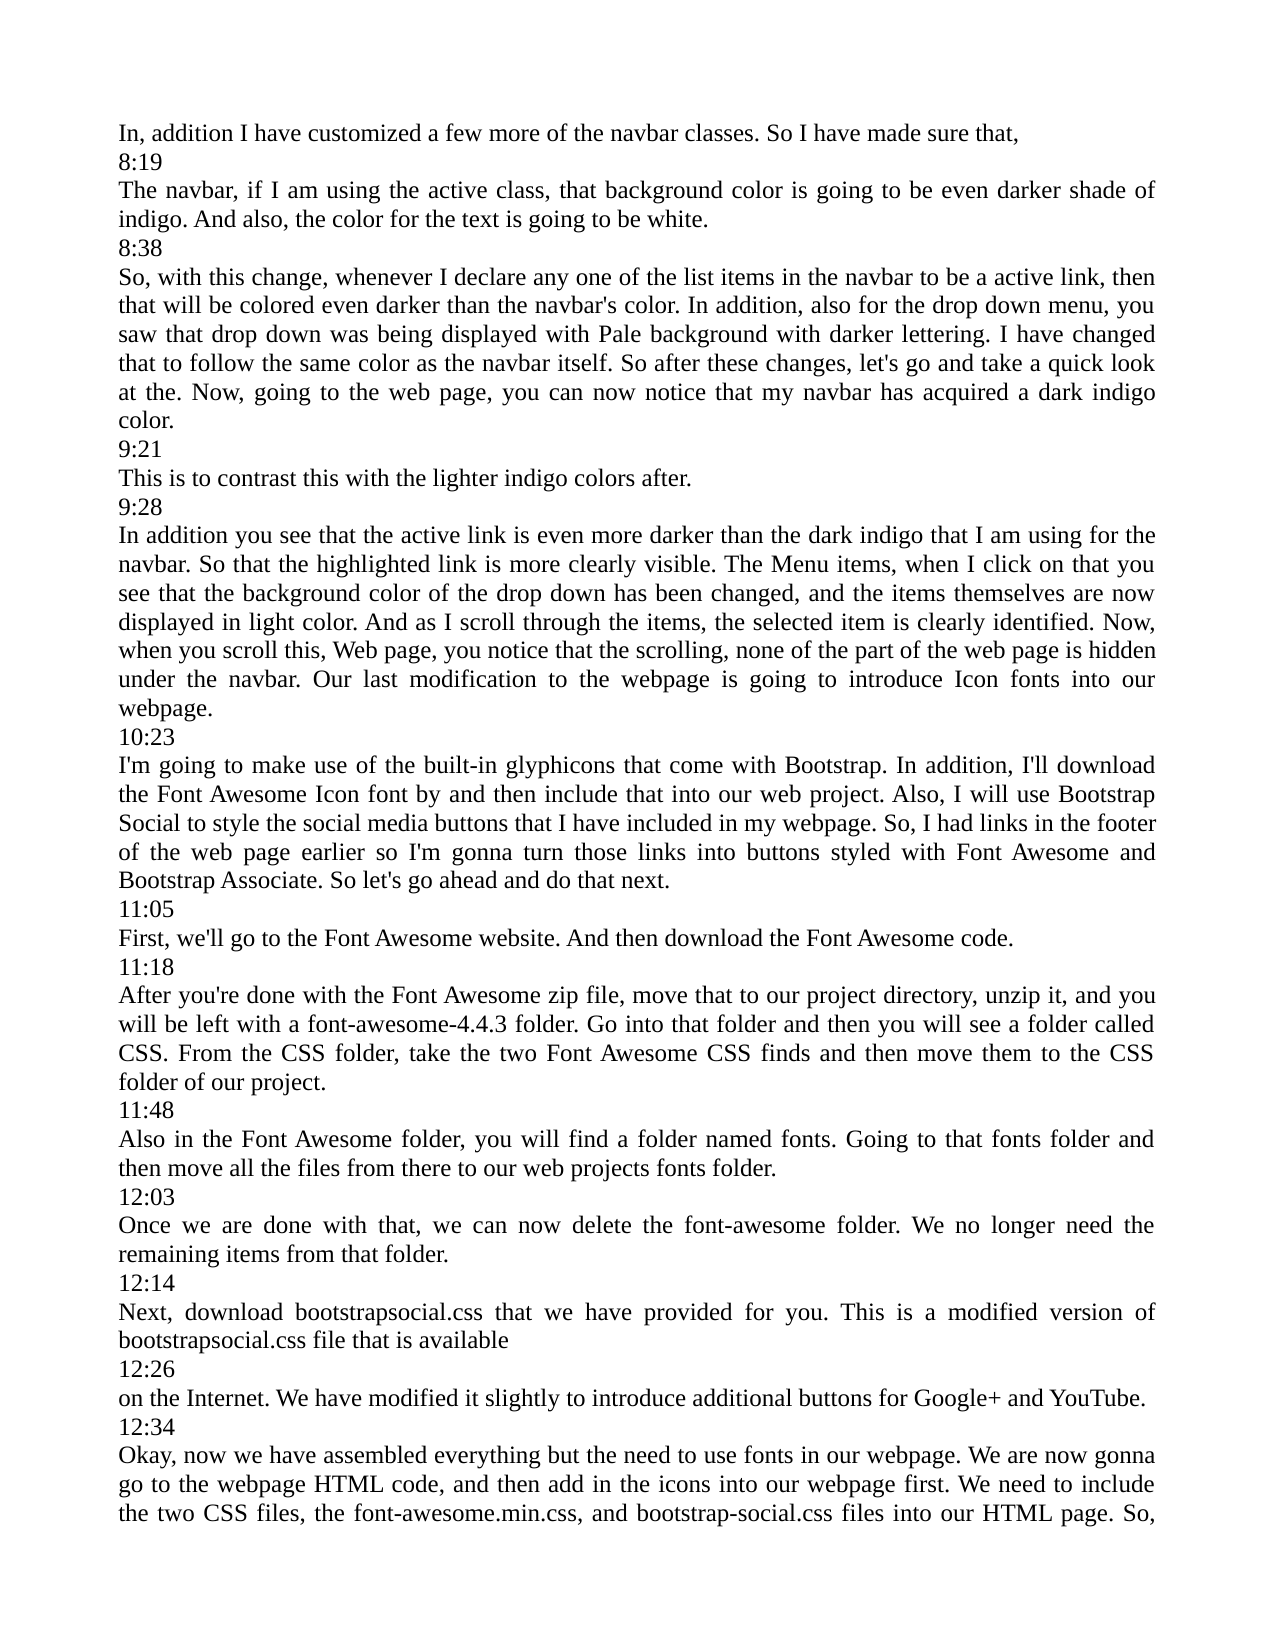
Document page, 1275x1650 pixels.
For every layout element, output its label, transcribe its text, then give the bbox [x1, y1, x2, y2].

text 11:05 [118, 894, 1157, 923]
text on the Internet. We have modified it slightly to introduce additional buttons for Google+ and YouTube. [118, 1383, 1157, 1412]
text Okay, now we have assembled everything but the need to use fonts in our webpage. We are now gonna go to the webpage HTML code, and then add in the icons into our webpage first. We need to include the two CSS files, the font-awesome.min.css, and bootstrap-social.css files into our HTML page. So, [118, 1441, 1157, 1527]
text In, addition I have customized a few more of the navbar classes. So I have made sure that, [118, 118, 1157, 147]
text 10:23 [118, 722, 1157, 751]
text So, with this change, whenever I declare any one of the list items in the navbar to be a active link, then that will be colored even darker than the navbar's color. In addition, also for the drop down menu, you saw that drop down was being displayed with Pale background with darker lettering. I have changed that to follow the same color as the navbar itself. So after these changes, let's go and take a quick look at the. Now, going to the web page, you can now notice that my navbar has acquired a dark indigo color. [118, 262, 1157, 434]
text 12:03 [118, 1182, 1157, 1211]
text Next, download bootstrapsocial.css that we have provided for you. This is a modified version of bootstrapsocial.css file that is available [118, 1297, 1157, 1354]
text Once we are done with that, we can now delete the font-awesome folder. We no longer need the remaining items from that folder. [118, 1211, 1157, 1268]
text First, we'll go to the Font Awesome website. And then download the Font Awesome code. [118, 923, 1157, 952]
text 12:34 [118, 1412, 1157, 1441]
text 8:38 [118, 233, 1157, 262]
text The navbar, if I am using the active class, that background color is going to be even darker shade of indigo. And also, the color for the text is going to be white. [118, 176, 1157, 233]
text 9:21 [118, 434, 1157, 463]
text 12:14 [118, 1268, 1157, 1297]
text This is to contrast this with the lighter indigo colors after. [118, 463, 1157, 492]
text In addition you see that the active link is even more darker than the dark indigo that I am using for the navbar. So that the highlighted link is more clearly visible. The Menu items, when I click on that you see that the background color of the drop down has been changed, and the items themselves are now displayed in light color. And as I scroll through the items, the selected item is clearly identified. Now, when you scroll this, Web page, you notice that the scrolling, none of the part of the web page is hidden under the navbar. Our last modification to the webpage is going to introduce Icon fonts into our webpage. [118, 521, 1157, 722]
text 11:48 [118, 1096, 1157, 1124]
text Also in the Font Awesome folder, you will find a folder named fonts. Going to that fonts folder and then move all the files from there to our web projects fonts folder. [118, 1124, 1157, 1182]
text 11:18 [118, 952, 1157, 981]
text 9:28 [118, 492, 1157, 521]
text After you're done with the Font Awesome zip file, move that to our project directory, unzip it, and you will be left with a font-awesome-4.4.3 folder. Go into that folder and then you will see a folder called CSS. From the CSS folder, take the two Font Awesome CSS finds and then move them to the CSS folder of our project. [118, 981, 1157, 1096]
text 12:26 [118, 1354, 1157, 1383]
text 8:19 [118, 147, 1157, 176]
text I'm going to make use of the built-in glyphicons that come with Bootstrap. In addition, I'll download the Font Awesome Icon font by and then include that into our web project. Also, I will use Bootstrap Social to style the social media buttons that I have included in my webpage. So, I had links in the footer of the web page earlier so I'm gonna turn those links into buttons styled with Font Awesome and Bootstrap Associate. So let's go ahead and do that next. [118, 751, 1157, 894]
